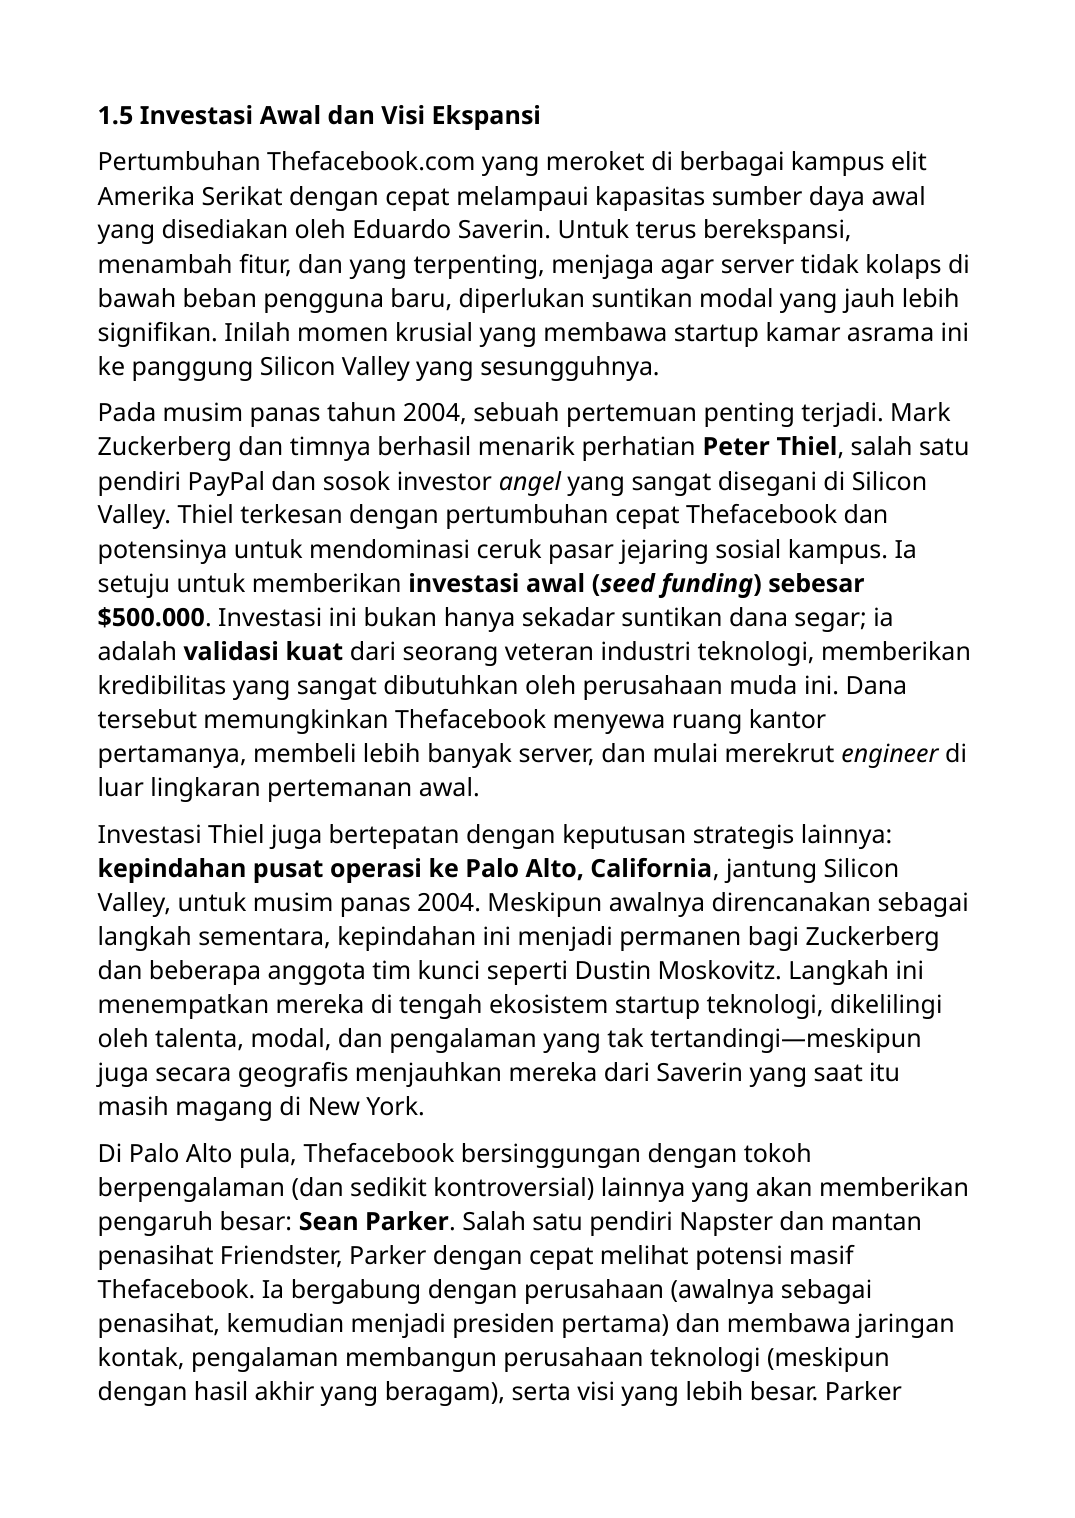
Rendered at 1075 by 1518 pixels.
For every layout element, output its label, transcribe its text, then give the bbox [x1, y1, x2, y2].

text Investasi Thiel juga bertepatan dengan keputusan strategis lainnya: kepindahan pusat operasi ke Palo Alto, California, jantung Silicon Valley, untuk musim panas 2004. Meskipun awalnya direncanakan sebagai langkah sementara, kepindahan ini menjadi permanen bagi Zuckerberg dan beberapa anggota tim kunci seperti Dustin Moskovitz. Langkah ini menempatkan mereka di tengah ekosistem startup teknologi, dikelilingi oleh talenta, modal, dan pengalaman yang tak tertandingi—meskipun juga secara geografis menjauhkan mereka dari Saverin yang saat itu masih magang di New York. [97, 816, 977, 1123]
text Pada musim panas tahun 2004, sebuah pertemuan penting terjadi. Mark Zuckerberg dan timnya berhasil menarik perhatian Peter Thiel, salah satu pendiri PayPal dan sosok investor angel yang sangat disegani di Silicon Valley. Thiel terkesan dengan pertumbuhan cepat Thefacebook dan potensinya untuk mendominasi ceruk pasar jejaring sosial kampus. Ia setuju untuk memberikan investasi awal (seed funding) sebesar $500.000. Investasi ini bukan hanya sekadar suntikan dana segar; ia adalah validasi kuat dari seorang veteran industri teknologi, memberikan kredibilitas yang sangat dibutuhkan oleh perusahaan muda ini. Dana tersebut memungkinkan Thefacebook menyewa ruang kantor pertamanya, membeli lebih banyak server, dan mulai merekrut engineer di luar lingkaran pertemanan awal. [97, 395, 977, 804]
text Pertumbuhan Thefacebook.com yang meroket di berbagai kampus elit Amerika Serikat dengan cepat melampaui kapasitas sumber daya awal yang disediakan oleh Eduardo Saverin. Untuk terus berekspansi, menambah fitur, dan yang terpenting, menjaga agar server tidak kolaps di bawah beban pengguna baru, diperlukan suntikan modal yang jauh lebih signifikan. Inilah momen krusial yang membawa startup kamar asrama ini ke panggung Silicon Valley yang sesungguhnya. [97, 144, 977, 382]
text Di Palo Alto pula, Thefacebook bersinggungan dengan tokoh berpengalaman (dan sedikit kontroversial) lainnya yang akan memberikan pengaruh besar: Sean Parker. Salah satu pendiri Napster dan mantan penasihat Friendster, Parker dengan cepat melihat potensi masif Thefacebook. Ia bergabung dengan perusahaan (awalnya sebagai penasihat, kemudian menjadi presiden pertama) dan membawa jaringan kontak, pengalaman membangun perusahaan teknologi (meskipun dengan hasil akhir yang beragam), serta visi yang lebih besar. Parker [97, 1135, 977, 1408]
text 1.5 Investasi Awal dan Visi Ekspansi [97, 97, 977, 132]
